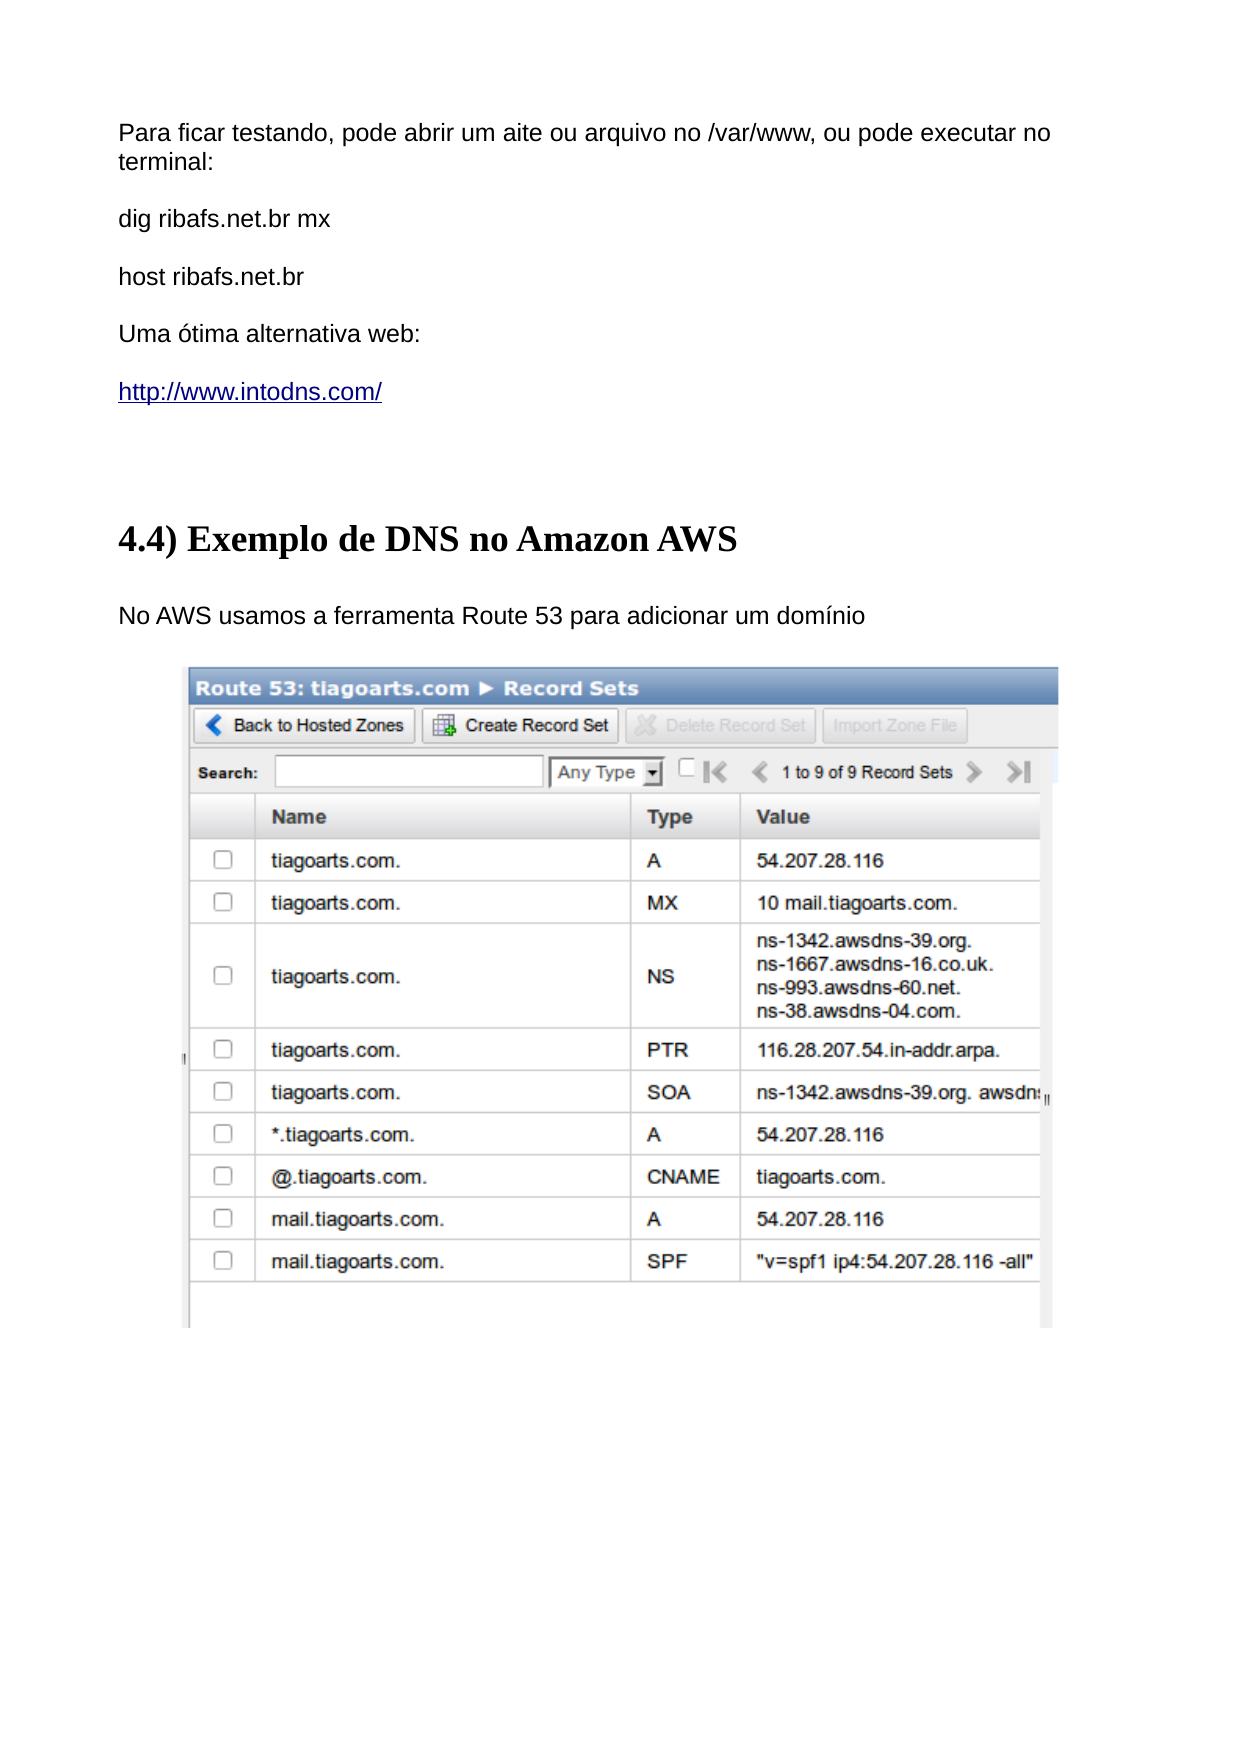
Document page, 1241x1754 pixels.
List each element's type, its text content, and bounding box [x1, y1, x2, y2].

text dig ribafs.net.br mx [118, 204, 1122, 233]
text No AWS usamos a ferramenta Route 53 para adicionar um domínio [118, 601, 1122, 630]
text Uma ótima alternativa web: [118, 319, 1122, 348]
text host ribafs.net.br [118, 262, 1122, 291]
subtitle 4.4) Exemplo de DNS no Amazon AWS [118, 517, 1122, 560]
picture [181, 658, 1059, 1328]
text http://www.intodns.com/ [118, 377, 1122, 406]
text Para ficar testando, pode abrir um aite ou arquivo no /var/www, ou pode executar no terminal: [118, 118, 1122, 176]
